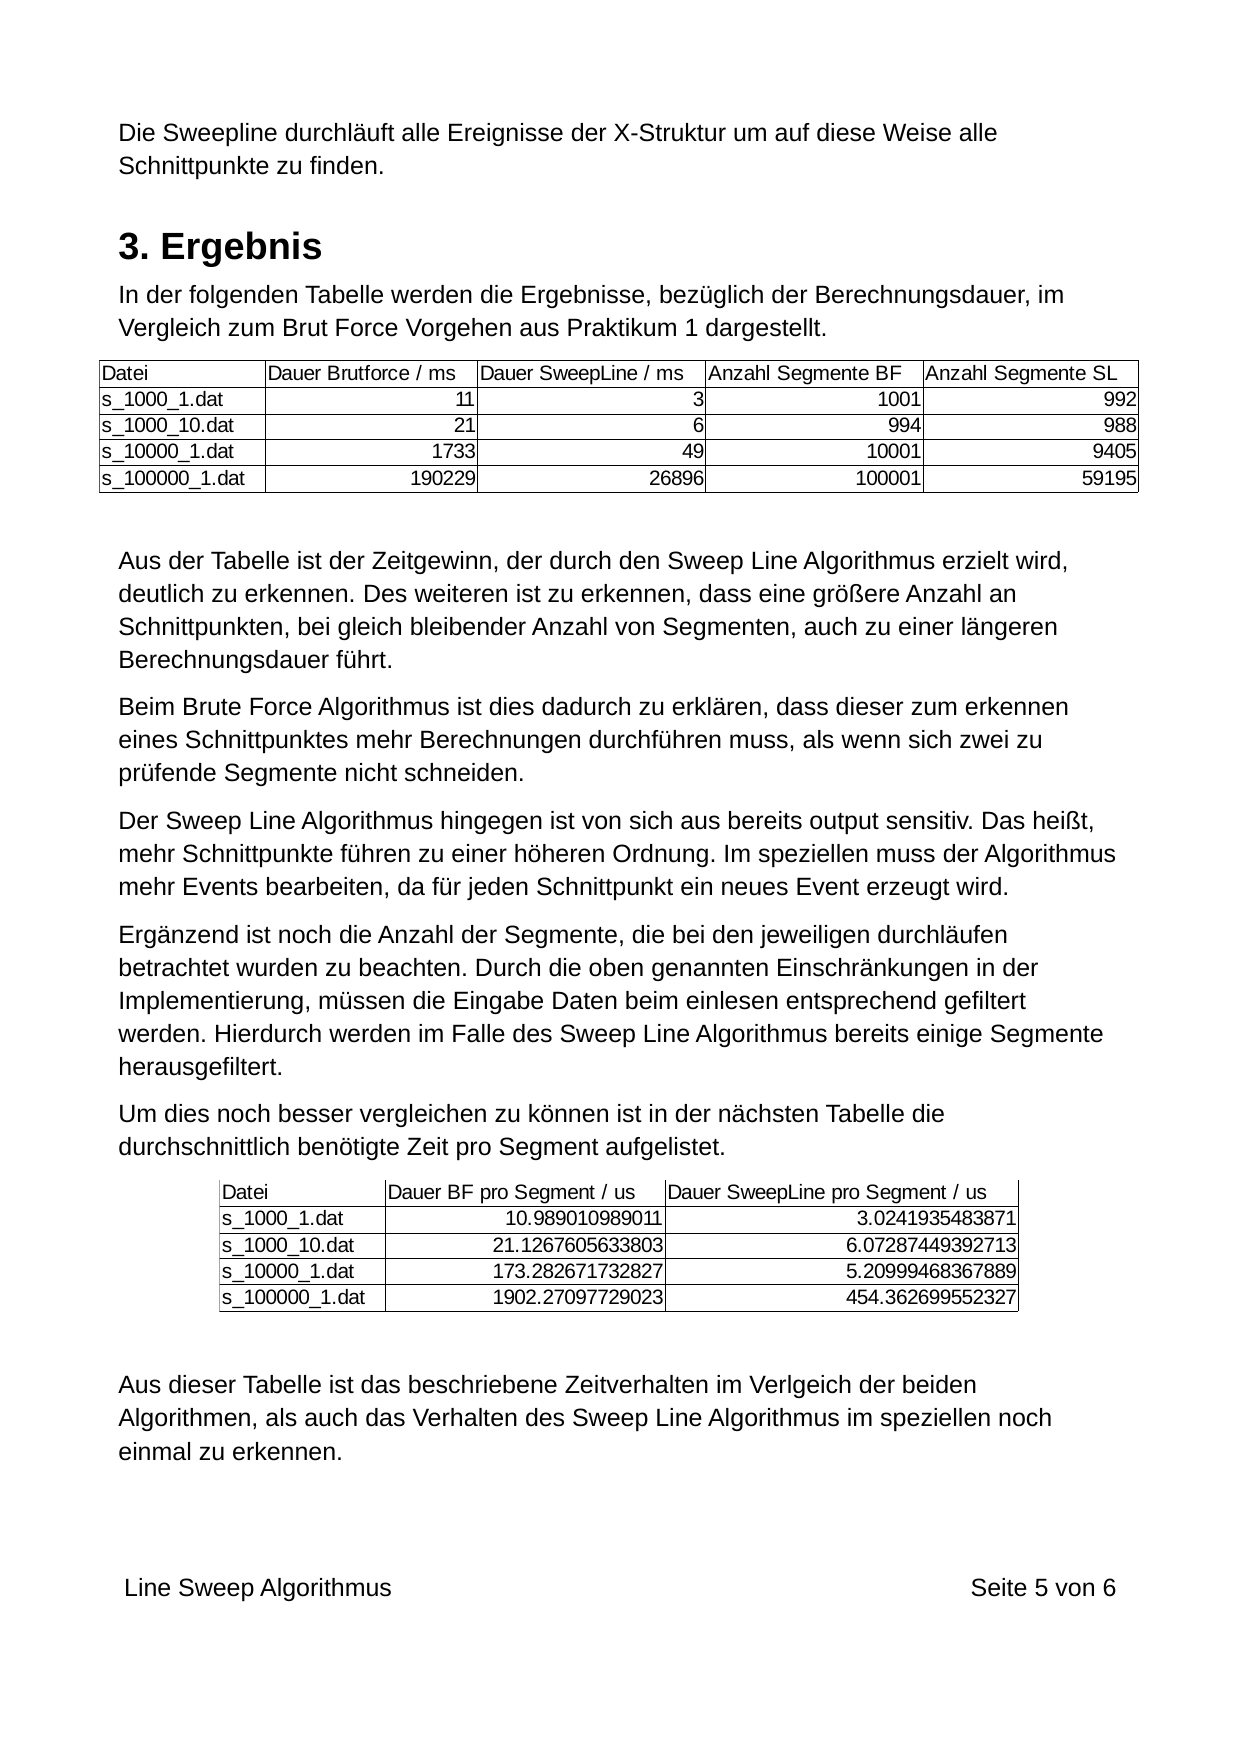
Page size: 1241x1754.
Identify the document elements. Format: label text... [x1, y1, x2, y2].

subtitle 3. Ergebnis [118, 224, 1122, 267]
text Beim Brute Force Algorithmus ist dies dadurch zu erklären, dass dieser zum erkennen eines Schnittpunktes mehr Berechnungen durchführen muss, als wenn sich zwei zu prüfende Segmente nicht schneiden. [118, 692, 1122, 787]
text Die Sweepline durchläuft alle Ereignisse der X-Struktur um auf diese Weise alle Schnittpunkte zu finden. [118, 118, 1122, 180]
text Aus der Tabelle ist der Zeitgewinn, der durch den Sweep Line Algorithmus erzielt wird, deutlich zu erkennen. Des weiteren ist zu erkennen, dass eine größere Anzahl an Schnittpunkten, bei gleich bleibender Anzahl von Segmenten, auch zu einer längeren Berechnungsdauer führt. [118, 546, 1122, 673]
text Um dies noch besser vergleichen zu können ist in der nächsten Tabelle die durchschnittlich benötigte Zeit pro Segment aufgelistet. [118, 1099, 1122, 1161]
text Der Sweep Line Algorithmus hingegen ist von sich aus bereits output sensitiv. Das heißt, mehr Schnittpunkte führen zu einer höheren Ordnung. Im speziellen muss der Algorithmus mehr Events bearbeiten, da für jeden Schnittpunkt ein neues Event erzeugt wird. [118, 806, 1122, 901]
text In der folgenden Tabelle werden die Ergebnisse, bezüglich der Berechnungsdauer, im Vergleich zum Brut Force Vorgehen aus Praktikum 1 dargestellt. [118, 280, 1122, 342]
text Aus dieser Tabelle ist das beschriebene Zeitverhalten im Verlgeich der beiden Algorithmen, als auch das Verhalten des Sweep Line Algorithmus im speziellen noch einmal zu erkennen. [118, 1370, 1122, 1465]
text Ergänzend ist noch die Anzahl der Segmente, die bei den jeweiligen durchläufen betrachtet wurden zu beachten. Durch die oben genannten Einschränkungen in der Implementierung, müssen die Eingabe Daten beim einlesen entsprechend gefiltert werden. Hierdurch werden im Falle des Sweep Line Algorithmus bereits einige Segmente herausgefiltert. [118, 920, 1122, 1081]
